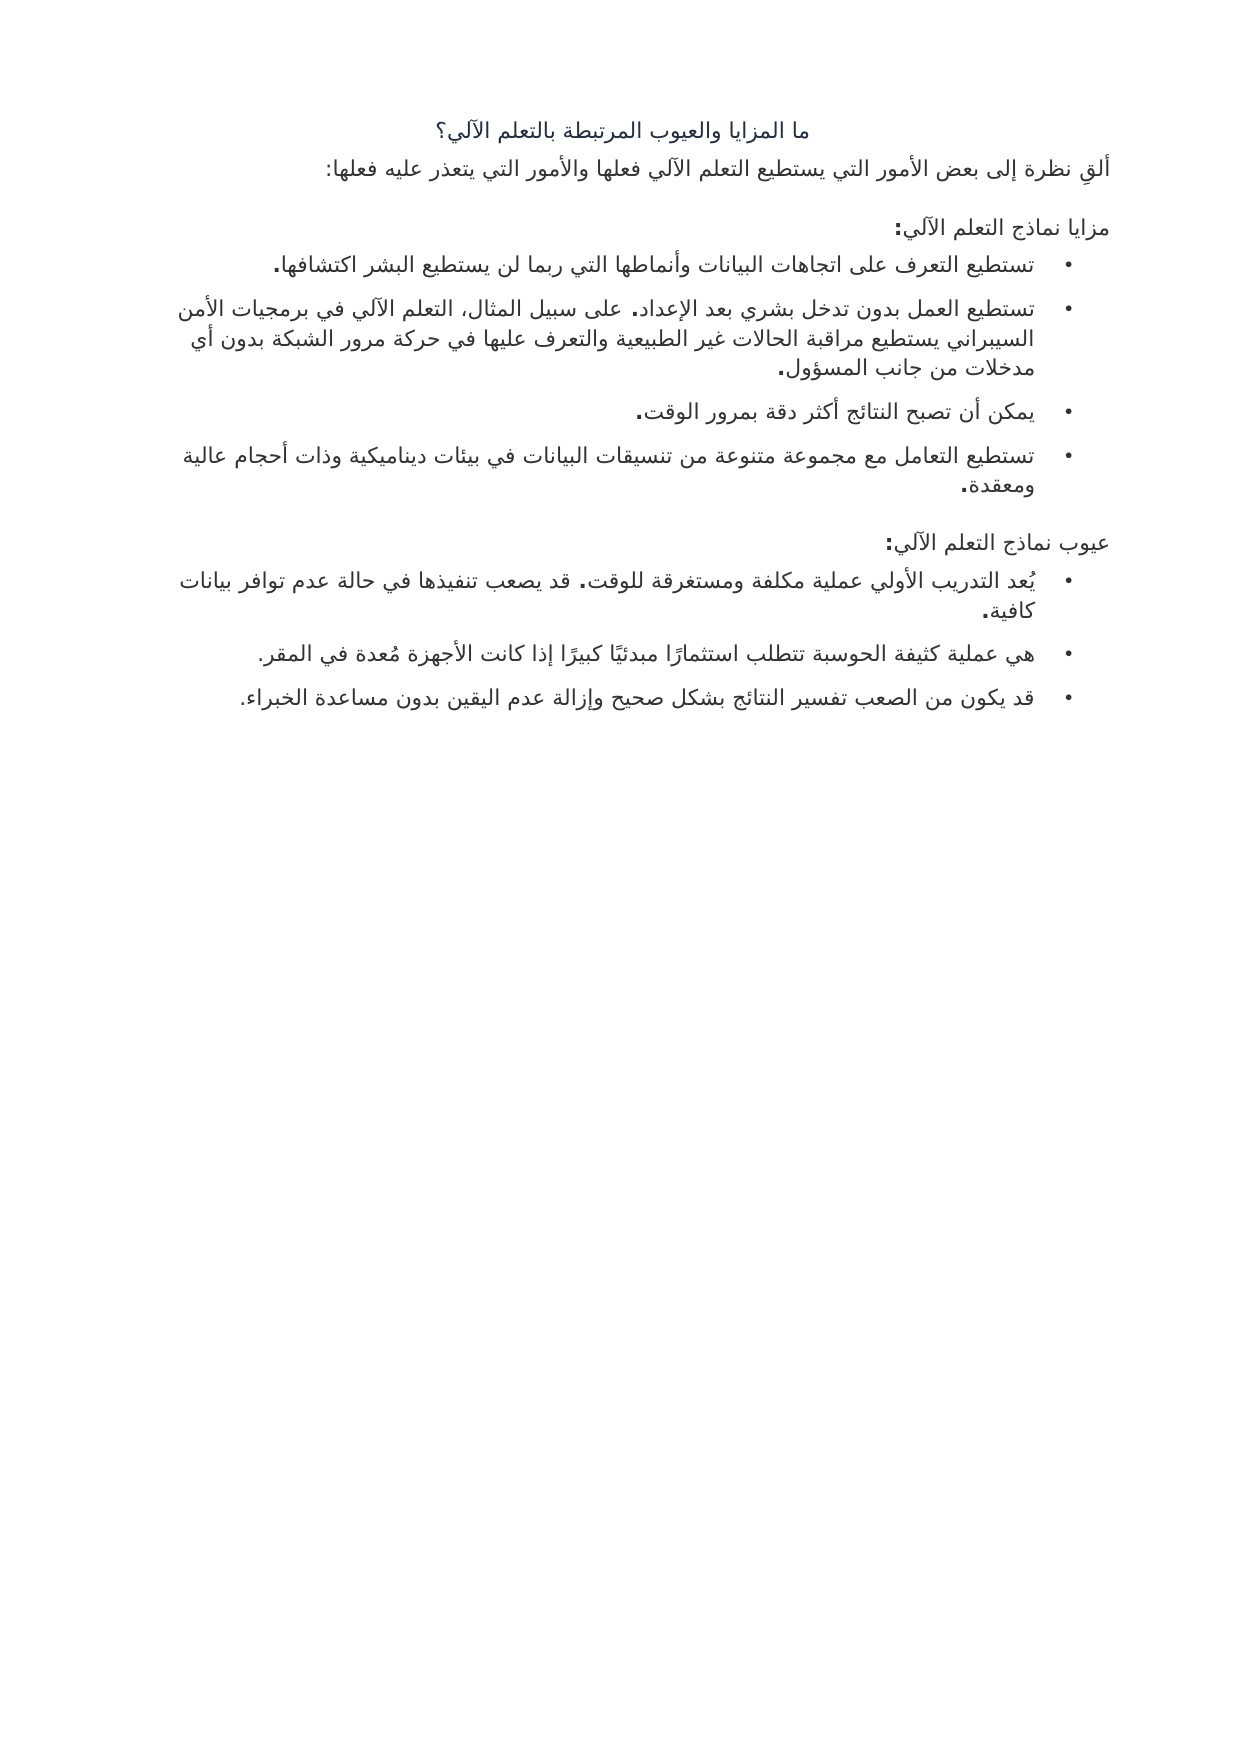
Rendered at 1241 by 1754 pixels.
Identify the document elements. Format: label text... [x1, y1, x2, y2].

list قد يكون من الصعب تفسير النتائج بشكل صحيح وإزالة عدم اليقين بدون مساعدة الخبراء. [136, 685, 1073, 711]
text ألقِ نظرة إلى بعض الأمور التي يستطيع التعلم الآلي فعلها والأمور التي يتعذر عليه فعلها: [136, 156, 1110, 182]
list هي عملية كثيفة الحوسبة تتطلب استثمارًا مبدئيًا كبيرًا إذا كانت الأجهزة مُعدة في المقر. [136, 642, 1073, 667]
list تستطيع العمل بدون تدخل بشري بعد الإعداد. على سبيل المثال، التعلم الآلي في برمجيات الأمن السيبراني يستطيع مراقبة الحالات غير الطبيعية والتعرف عليها في حركة مرور الشبكة بدون أي مدخلات من جانب المسؤول. [136, 296, 1073, 381]
subtitle مزايا نماذج التعلم الآلي: [136, 214, 1110, 240]
list تستطيع التعرف على اتجاهات البيانات وأنماطها التي ربما لن يستطيع البشر اكتشافها. [136, 253, 1073, 278]
subtitle ما المزايا والعيوب المرتبطة بالتعلم الآلي؟ [136, 118, 1110, 144]
list يُعد التدريب الأولي عملية مكلفة ومستغرقة للوقت. قد يصعب تنفيذها في حالة عدم توافر بيانات كافية. [136, 568, 1073, 623]
subtitle عيوب نماذج التعلم الآلي: [136, 530, 1110, 556]
list يمكن أن تصبح النتائج أكثر دقة بمرور الوقت. [136, 399, 1073, 424]
list تستطيع التعامل مع مجموعة متنوعة من تنسيقات البيانات في بيئات ديناميكية وذات أحجام عالية ومعقدة. [136, 443, 1073, 497]
